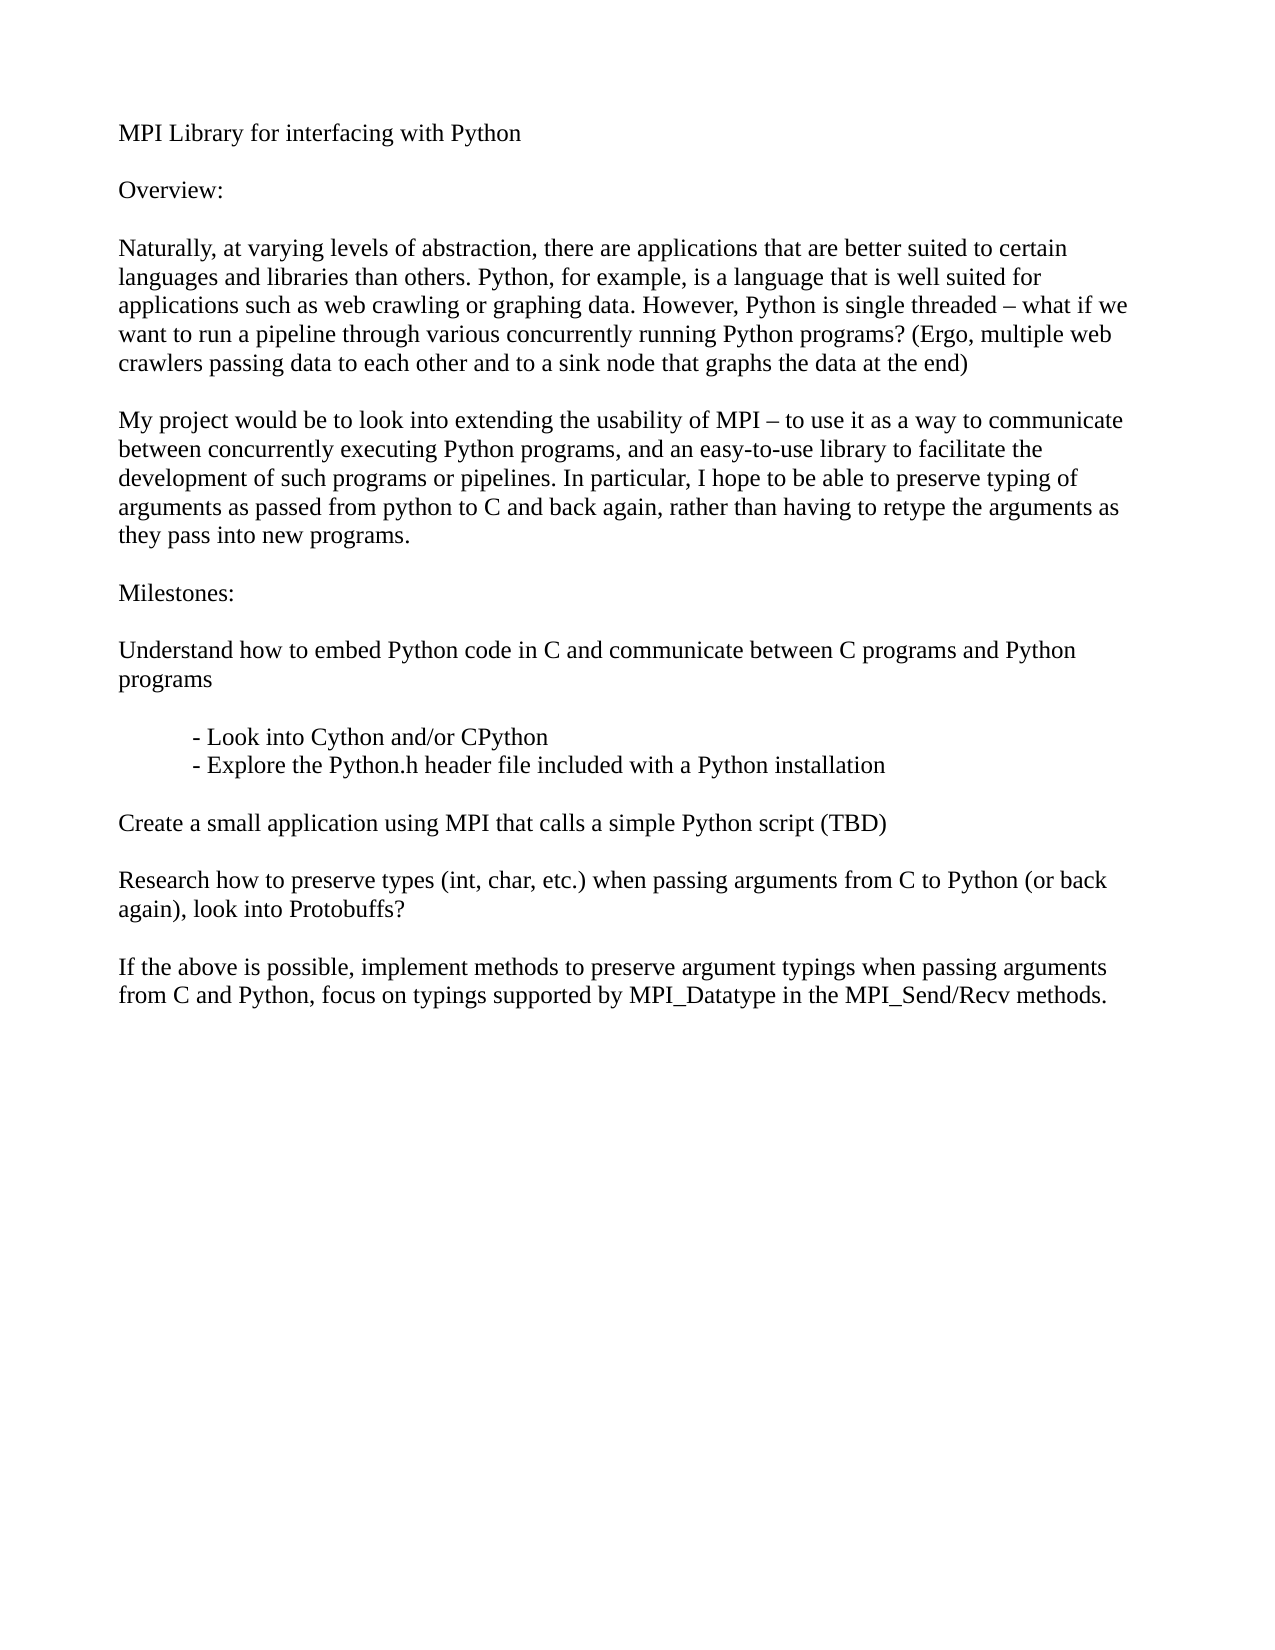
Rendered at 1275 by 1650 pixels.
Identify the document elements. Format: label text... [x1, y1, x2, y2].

text Milestones: [118, 578, 1157, 607]
text Naturally, at varying levels of abstraction, there are applications that are better suited to certain languages and libraries than others. Python, for example, is a language that is well suited for applications such as web crawling or graphing data. However, Python is single threaded – what if we want to run a pipeline through various concurrently running Python programs? (Ergo, multiple web crawlers passing data to each other and to a sink node that graphs the data at the end) [118, 233, 1157, 377]
text Overview: [118, 176, 1157, 204]
text Create a small application using MPI that calls a simple Python script (TBD) [118, 808, 1157, 837]
text Understand how to embed Python code in C and communicate between C programs and Python programs [118, 636, 1157, 693]
text - Explore the Python.h header file included with a Python installation [118, 751, 1157, 779]
text Research how to preserve types (int, char, etc.) when passing arguments from C to Python (or back again), look into Protobuffs? [118, 866, 1157, 923]
text If the above is possible, implement methods to preserve argument typings when passing arguments from C and Python, focus on typings supported by MPI_Datatype in the MPI_Send/Recv methods. [118, 952, 1157, 1009]
text - Look into Cython and/or CPython [118, 722, 1157, 751]
text MPI Library for interfacing with Python [118, 118, 1157, 147]
text My project would be to look into extending the usability of MPI – to use it as a way to communicate between concurrently executing Python programs, and an easy-to-use library to facilitate the development of such programs or pipelines. In particular, I hope to be able to preserve typing of arguments as passed from python to C and back again, rather than having to retype the arguments as they pass into new programs. [118, 406, 1157, 549]
